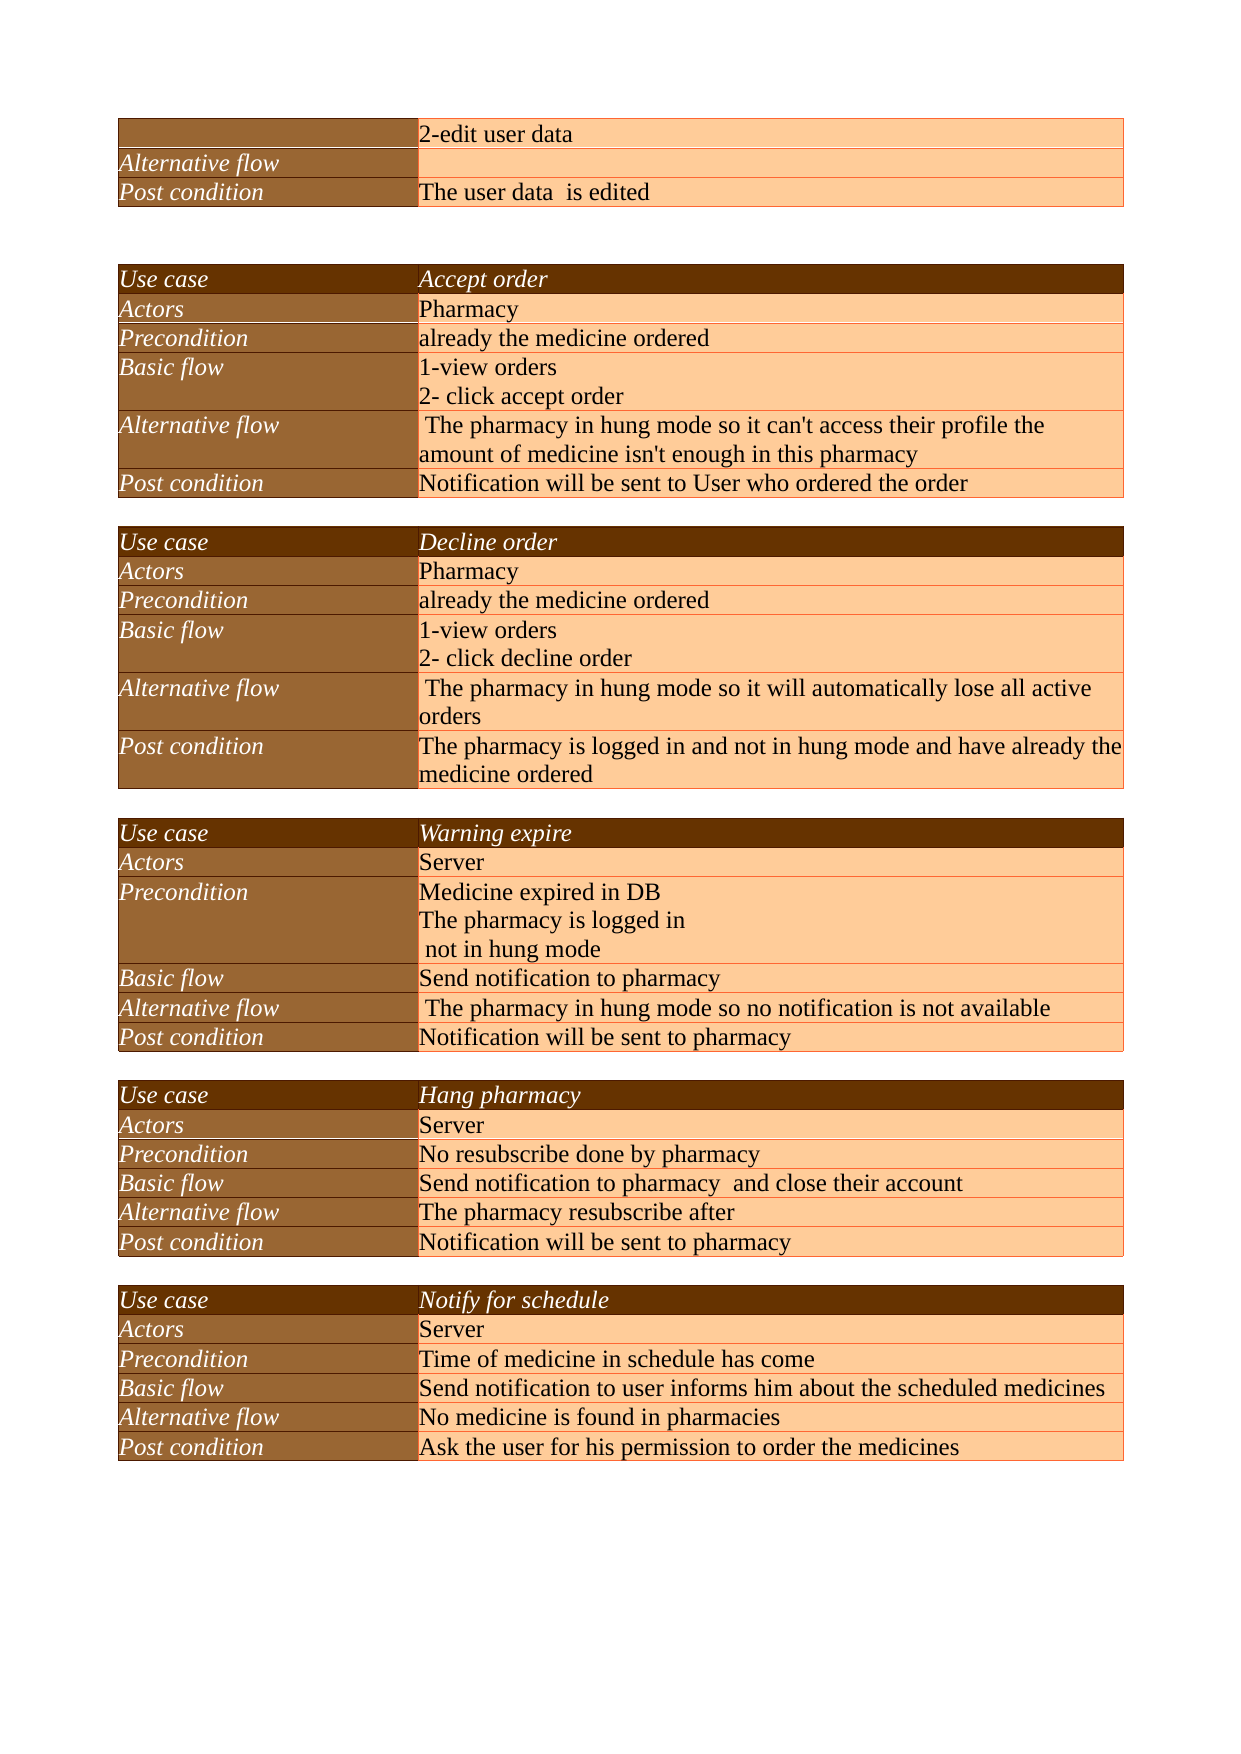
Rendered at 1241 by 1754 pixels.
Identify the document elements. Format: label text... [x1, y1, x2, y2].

table_cell Post condition [119, 469, 418, 497]
table_header Notify for schedule [419, 1286, 1123, 1314]
table_cell Alternative flow [119, 411, 418, 468]
table_cell Alternative flow [119, 1198, 418, 1226]
table_cell The pharmacy in hung mode so it can't access their profile the amount of medicine isn't enough in this pharmacy [419, 411, 1123, 468]
table_cell [119, 119, 418, 147]
table_cell Send notification to pharmacy and close their account [419, 1169, 1123, 1197]
table_cell Notification will be sent to pharmacy [419, 1227, 1123, 1256]
table_cell Post condition [119, 1023, 418, 1051]
table_cell Actors [119, 1110, 418, 1138]
table_header Hang pharmacy [419, 1081, 1123, 1109]
table_cell 1-view orders 2- click decline order [419, 615, 1123, 672]
table_header Use case [119, 819, 418, 847]
table_cell The pharmacy in hung mode so no notification is not available [419, 993, 1123, 1021]
table_header Accept order [419, 265, 1123, 293]
table_cell Notification will be sent to User who ordered the order [419, 469, 1123, 497]
table_cell Server [419, 1110, 1123, 1138]
table_cell Post condition [119, 1227, 418, 1256]
table_cell Post condition [119, 1432, 418, 1460]
table_cell already the medicine ordered [419, 324, 1123, 352]
table_cell Alternative flow [119, 149, 418, 177]
table_cell Actors [119, 557, 418, 585]
table_cell Precondition [119, 877, 418, 963]
table_cell Time of medicine in schedule has come [419, 1344, 1123, 1373]
table_cell Server [419, 1315, 1123, 1343]
table_cell Send notification to user informs him about the scheduled medicines [419, 1374, 1123, 1402]
table_header Use case [119, 528, 418, 556]
table_cell Basic flow [119, 1374, 418, 1402]
table_cell 1-view orders 2- click accept order [419, 353, 1123, 410]
table_cell The pharmacy resubscribe after [419, 1198, 1123, 1226]
table_cell The pharmacy is logged in and not in hung mode and have already the medicine ordered [419, 731, 1123, 788]
table_cell Medicine expired in DB The pharmacy is logged in not in hung mode [419, 877, 1123, 963]
table_cell The pharmacy in hung mode so it will automatically lose all active orders [419, 673, 1123, 730]
table_cell Precondition [119, 324, 418, 352]
table_cell Actors [119, 848, 418, 876]
table_header Use case [119, 265, 418, 293]
table_header Warning expire [419, 819, 1123, 847]
table_cell No medicine is found in pharmacies [419, 1403, 1123, 1431]
table_cell Server [419, 848, 1123, 876]
table_cell Basic flow [119, 353, 418, 410]
table_header Use case [119, 1081, 418, 1109]
table_cell Actors [119, 294, 418, 322]
table_cell Basic flow [119, 615, 418, 672]
table_cell Send notification to pharmacy [419, 964, 1123, 992]
table_header Decline order [419, 528, 1123, 556]
table_cell No resubscribe done by pharmacy [419, 1140, 1123, 1168]
table_cell Ask the user for his permission to order the medicines [419, 1432, 1123, 1460]
table_cell [419, 149, 1123, 177]
table_cell Basic flow [119, 964, 418, 992]
table_cell Actors [119, 1315, 418, 1343]
table_cell 2-edit user data [419, 119, 1123, 147]
table_cell Alternative flow [119, 993, 418, 1021]
table_cell Precondition [119, 1344, 418, 1373]
table_cell Notification will be sent to pharmacy [419, 1023, 1123, 1051]
table_cell Pharmacy [419, 294, 1123, 322]
table_cell The user data is edited [419, 178, 1123, 206]
table_cell Precondition [119, 586, 418, 614]
table_cell Post condition [119, 178, 418, 206]
table_cell Basic flow [119, 1169, 418, 1197]
table_header Use case [119, 1286, 418, 1314]
table_cell Pharmacy [419, 557, 1123, 585]
table_cell Post condition [119, 731, 418, 788]
table_cell Precondition [119, 1140, 418, 1168]
table_cell already the medicine ordered [419, 586, 1123, 614]
table_cell Alternative flow [119, 673, 418, 730]
table_cell Alternative flow [119, 1403, 418, 1431]
